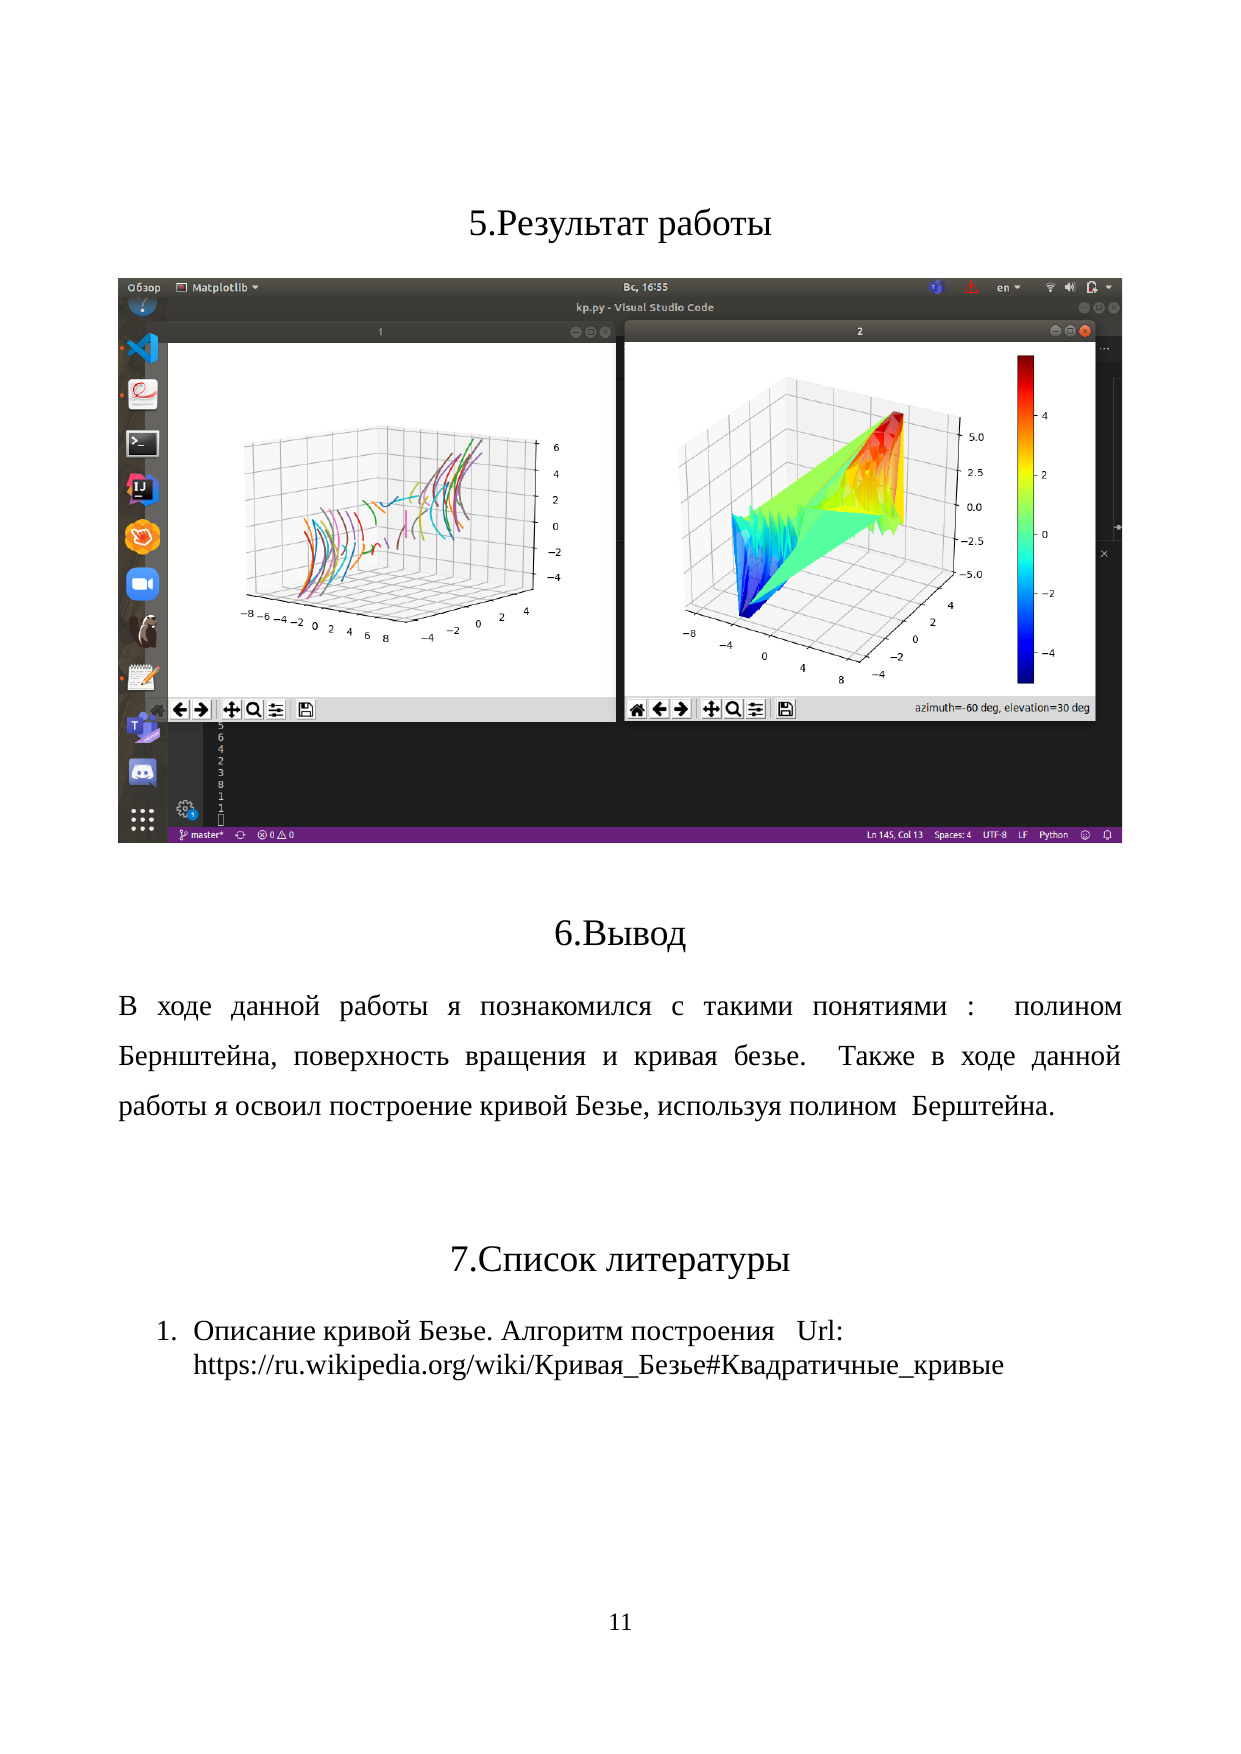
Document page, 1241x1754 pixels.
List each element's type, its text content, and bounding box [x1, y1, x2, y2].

subtitle 6.Вывод [118, 911, 1122, 954]
picture [118, 278, 1123, 843]
list Описание кривой Безье. Алгоритм построения Url: https://ru.wikipedia.org/wiki/Кривая_Безье#Квадратичные_кривые [156, 1313, 1122, 1380]
subtitle 5.Результат работы [118, 201, 1122, 244]
text В ходе данной работы я познакомился с такими понятиями : полином Бернштейна, поверхность вращения и кривая безье. Также в ходе данной работы я освоил построение кривой Безье, используя полином Берштейна. [118, 988, 1122, 1122]
subtitle 7.Список литературы [118, 1236, 1122, 1279]
